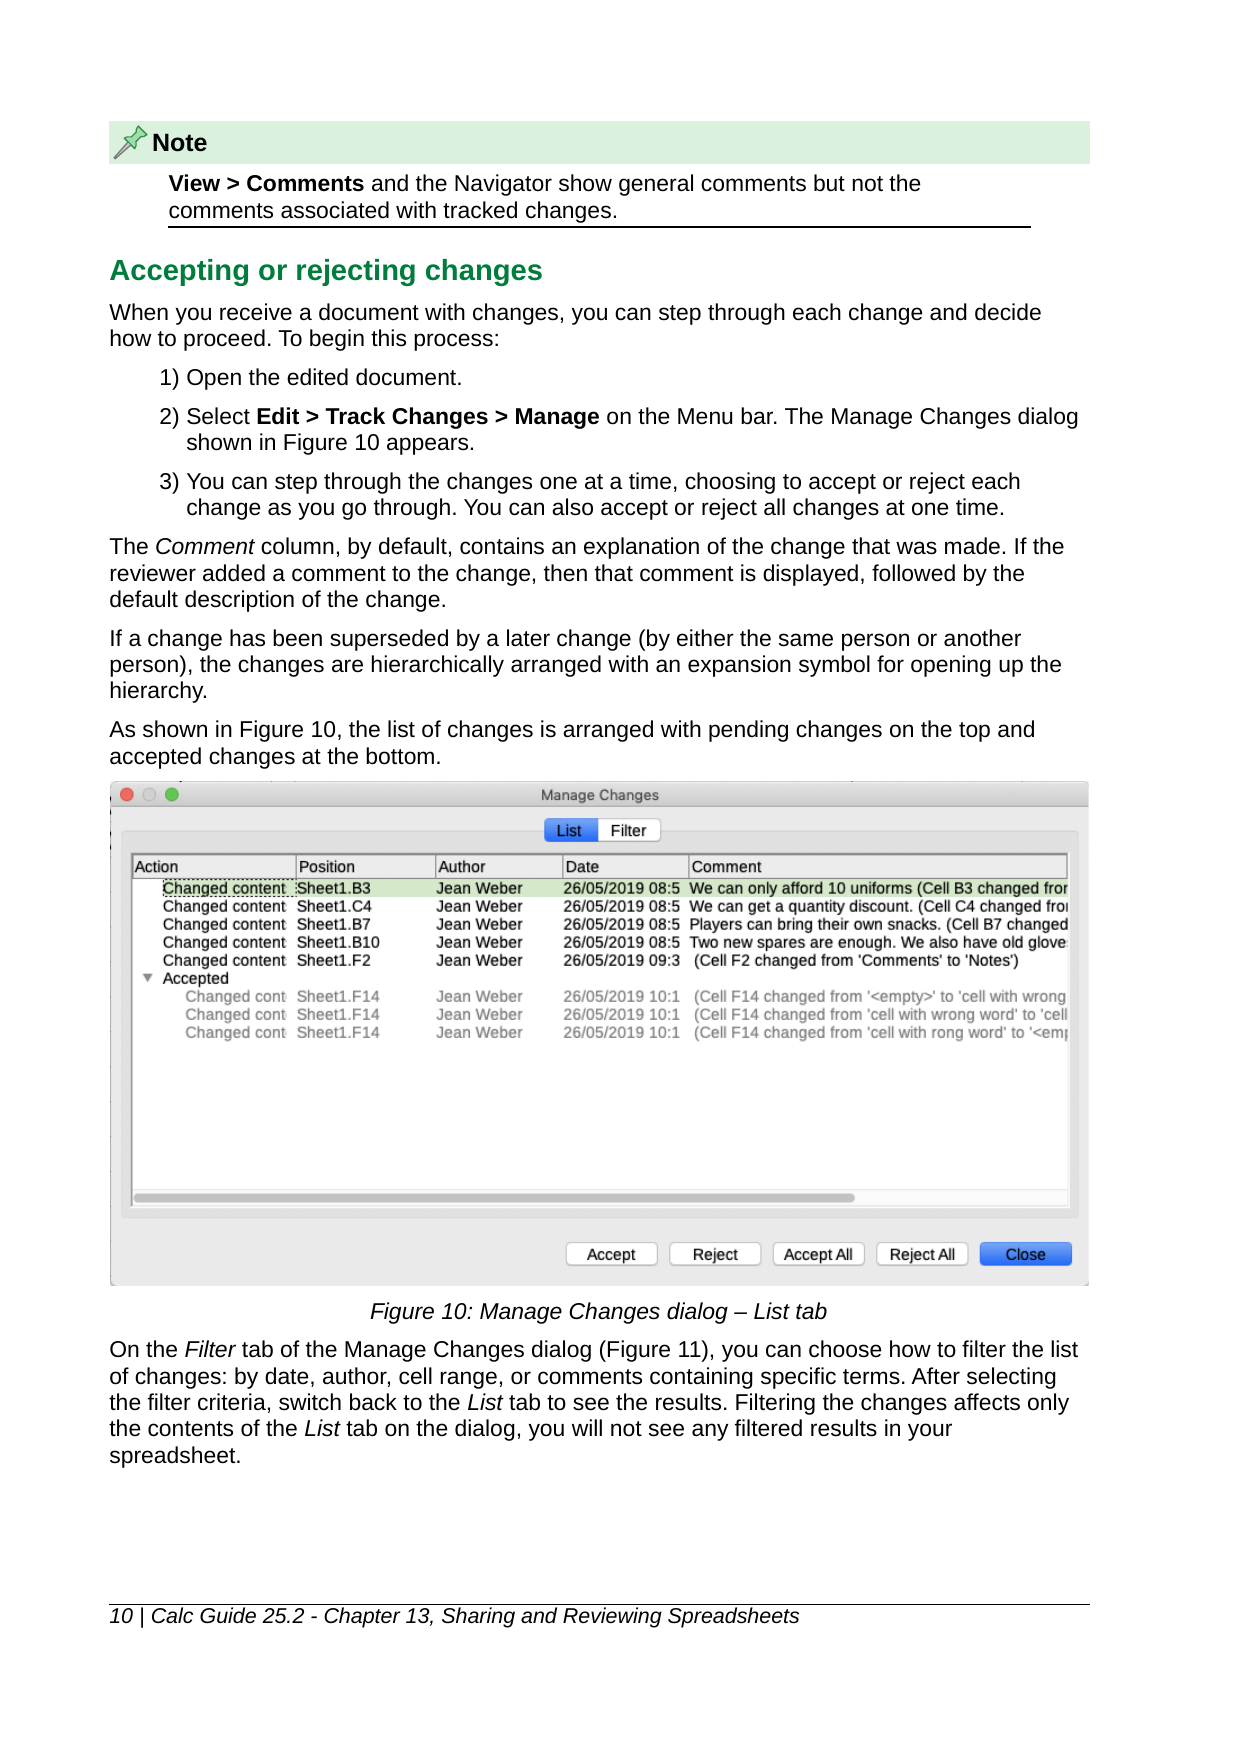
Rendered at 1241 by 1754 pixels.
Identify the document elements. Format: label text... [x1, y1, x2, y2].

text As shown in Figure 10, the list of changes is arranged with pending changes on the top and accepted changes at the bottom. [109, 716, 1090, 769]
text The Comment column, by default, contains an explanation of the change that was made. If the reviewer added a comment to the change, then that comment is displayed, followed by the default description of the change. [109, 533, 1090, 612]
text Figure 10: Manage Changes dialog – List tab [110, 1298, 1089, 1324]
list You can step through the changes one at a time, choosing to accept or reject each change as you go through. You can also accept or reject all changes at one time. [186, 468, 1090, 521]
text On the Filter tab of the Manage Changes dialog (Figure 11), you can choose how to filter the list of changes: by date, author, cell range, or comments containing specific terms. After selecting the filter criteria, switch back to the List tab to see the results. Filtering the changes affects only the contents of the List tab on the dialog, you will not see any filtered results in your spreadsheet. [109, 1336, 1090, 1468]
list When you receive a document with changes, you can step through each change and decide how to proceed. To begin this process: [109, 299, 1090, 351]
picture [110, 781, 1089, 1286]
text View > Comments and the Navigator show general comments but not the comments associated with tracked changes. [168, 170, 1031, 226]
text If a change has been superseded by a later change (by either the same person or another person), the changes are hierarchically arranged with an expansion symbol for opening up the hierarchy. [109, 625, 1090, 704]
list Open the edited document. [186, 364, 1090, 390]
subtitle Accepting or rejecting changes [109, 253, 1090, 286]
subtitle Note [109, 121, 1090, 164]
list Select Edit > Track Changes > Manage on the Menu bar. The Manage Changes dialog shown in Figure 10 appears. [186, 403, 1090, 455]
